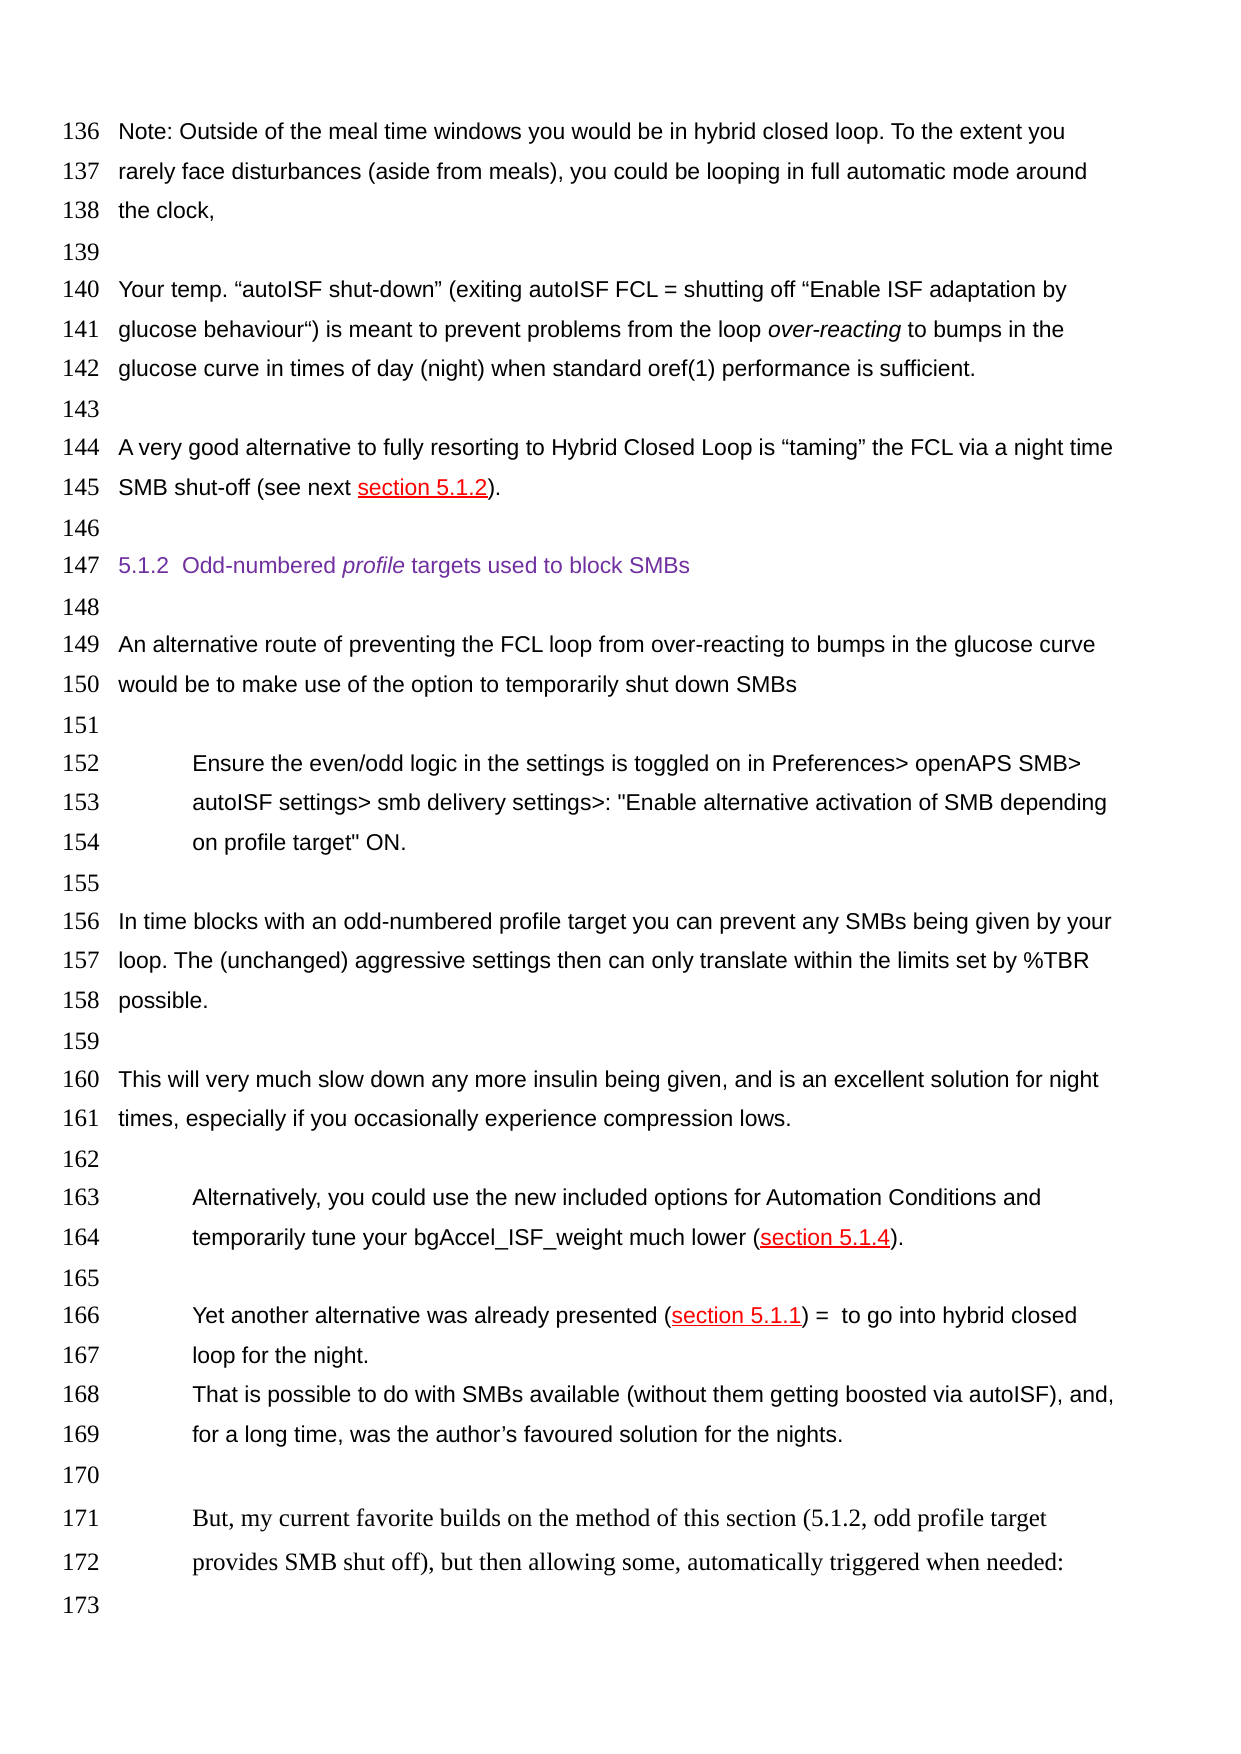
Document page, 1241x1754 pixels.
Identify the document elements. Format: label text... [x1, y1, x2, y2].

text Note: Outside of the meal time windows you would be in hybrid closed loop. To the extent you rarely face disturbances (aside from meals), you could be looping in full automatic mode around the clock, [118, 118, 1122, 223]
text That is possible to do with SMBs available (without them getting boosted via autoISF), and, for a long time, was the author’s favoured solution for the nights. [192, 1381, 1122, 1447]
text An alternative route of preventing the FCL loop from over-reacting to bumps in the glucose curve would be to make use of the option to temporarily shut down SMBs [118, 631, 1122, 697]
text In time blocks with an odd-numbered profile target you can prevent any SMBs being given by your loop. The (unchanged) aggressive settings then can only translate within the limits set by %TBR possible. [118, 908, 1122, 1013]
text Your temp. “autoISF shut-down” (exiting autoISF FCL = shutting off “Enable ISF adaptation by glucose behaviour“) is meant to prevent problems from the loop over-reacting to bumps in the glucose curve in times of day (night) when standard oref(1) performance is sufficient. [118, 276, 1122, 381]
text 5.1.2 Odd-numbered profile targets used to block SMBs [118, 552, 1122, 579]
text But, my current favorite builds on the method of this section (5.1.2, odd profile target provides SMB shut off), but then allowing some, automatically triggered when needed: [192, 1503, 1122, 1575]
text Yet another alternative was already presented (section 5.1.1) = to go into hybrid closed loop for the night. [192, 1302, 1122, 1368]
text This will very much slow down any more insulin being given, and is an excellent solution for night times, especially if you occasionally experience compression lows. [118, 1066, 1122, 1131]
text Alternatively, you could use the new included options for Automation Conditions and temporarily tune your bgAccel_ISF_weight much lower (section 5.1.4). [192, 1184, 1122, 1250]
text A very good alternative to fully resorting to Hybrid Closed Loop is “taming” the FCL via a night time SMB shut-off (see next section 5.1.2). [118, 434, 1122, 500]
text Ensure the even/odd logic in the settings is toggled on in Preferences> openAPS SMB> autoISF settings> smb delivery settings>: "Enable alternative activation of SMB depending on profile target" ON. [192, 750, 1122, 855]
